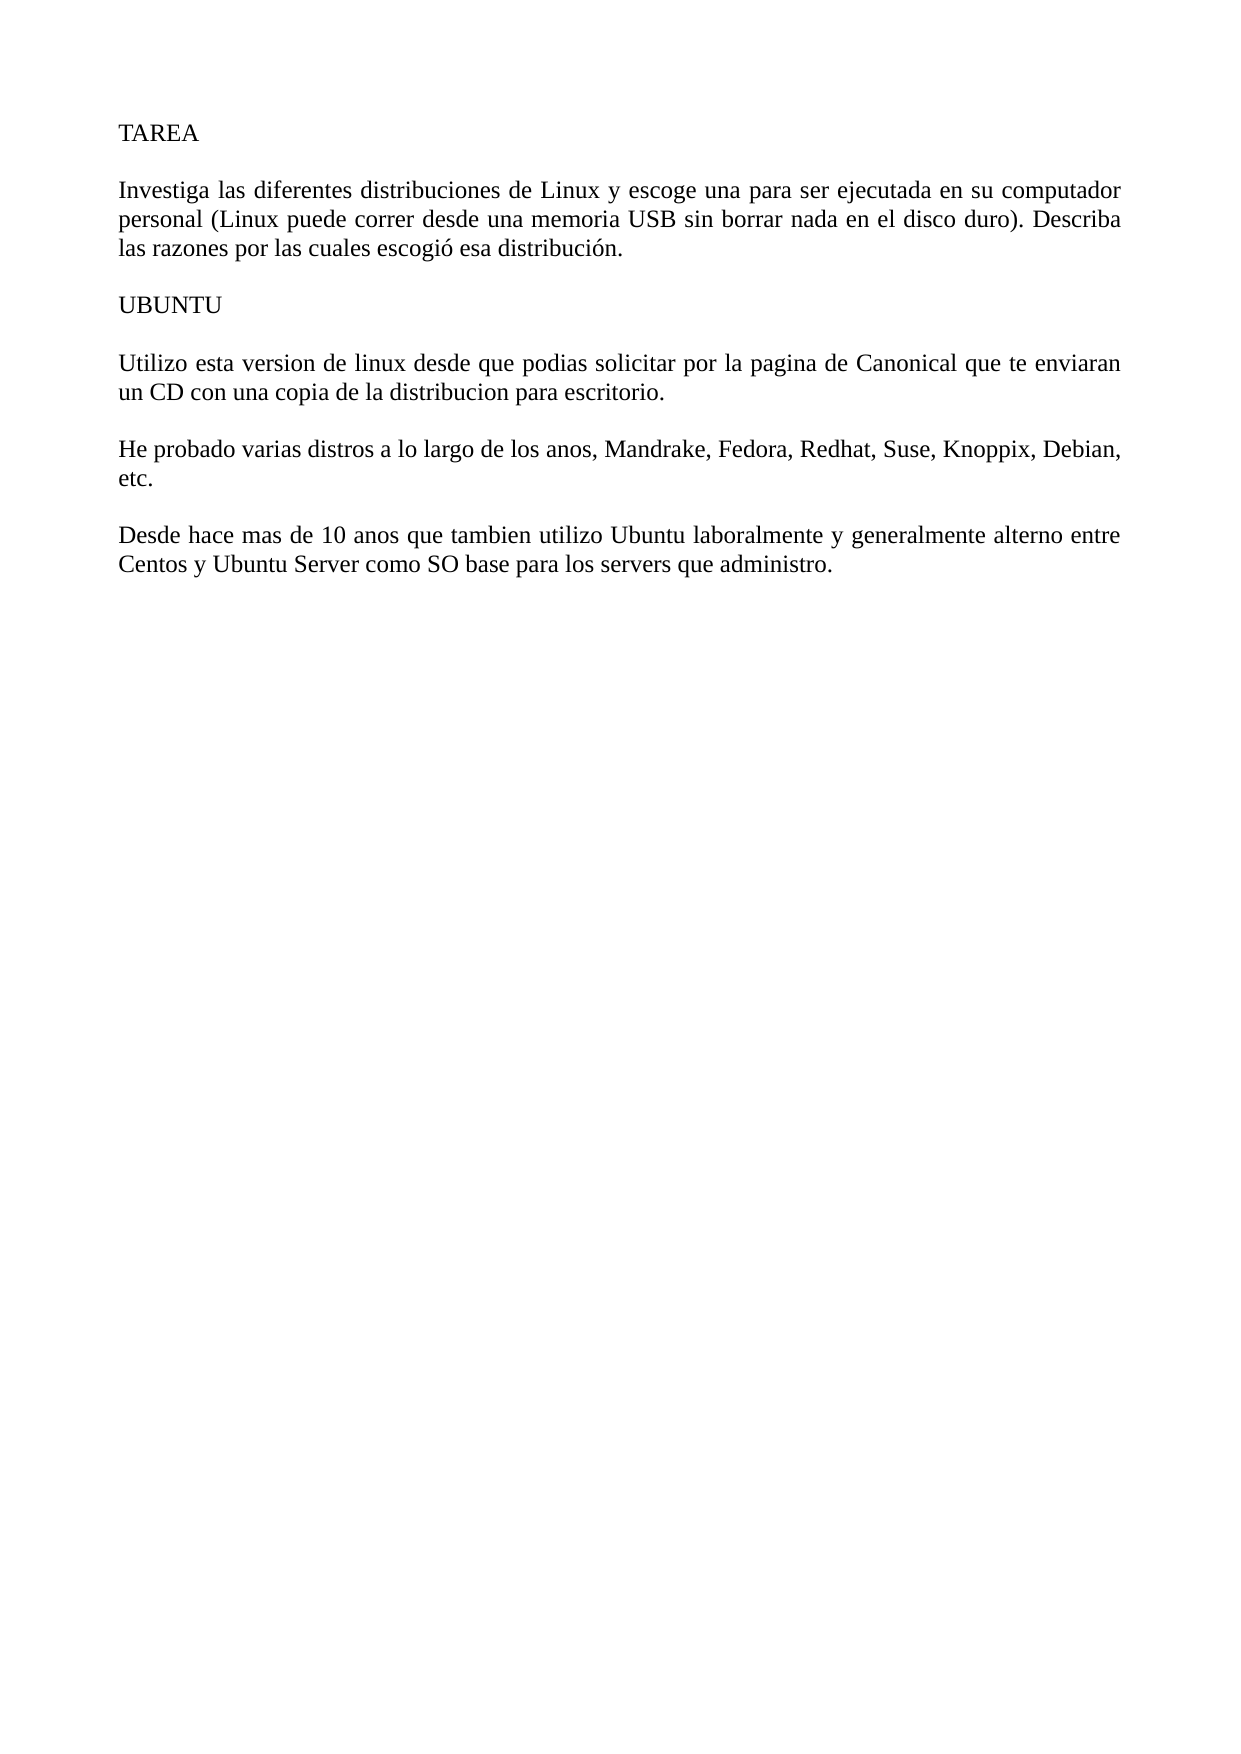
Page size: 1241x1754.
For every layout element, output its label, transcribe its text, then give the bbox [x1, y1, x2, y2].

text UBUNTU [118, 291, 1122, 319]
text Investiga las diferentes distribuciones de Linux y escoge una para ser ejecutada en su computador personal (Linux puede correr desde una memoria USB sin borrar nada en el disco duro). Describa las razones por las cuales escogió esa distribución. [118, 176, 1122, 262]
text He probado varias distros a lo largo de los anos, Mandrake, Fedora, Redhat, Suse, Knoppix, Debian, etc. [118, 434, 1122, 492]
text Desde hace mas de 10 anos que tambien utilizo Ubuntu laboralmente y generalmente alterno entre Centos y Ubuntu Server como SO base para los servers que administro. [118, 521, 1122, 578]
text TAREA [118, 118, 1122, 147]
text Utilizo esta version de linux desde que podias solicitar por la pagina de Canonical que te enviaran un CD con una copia de la distribucion para escritorio. [118, 348, 1122, 406]
